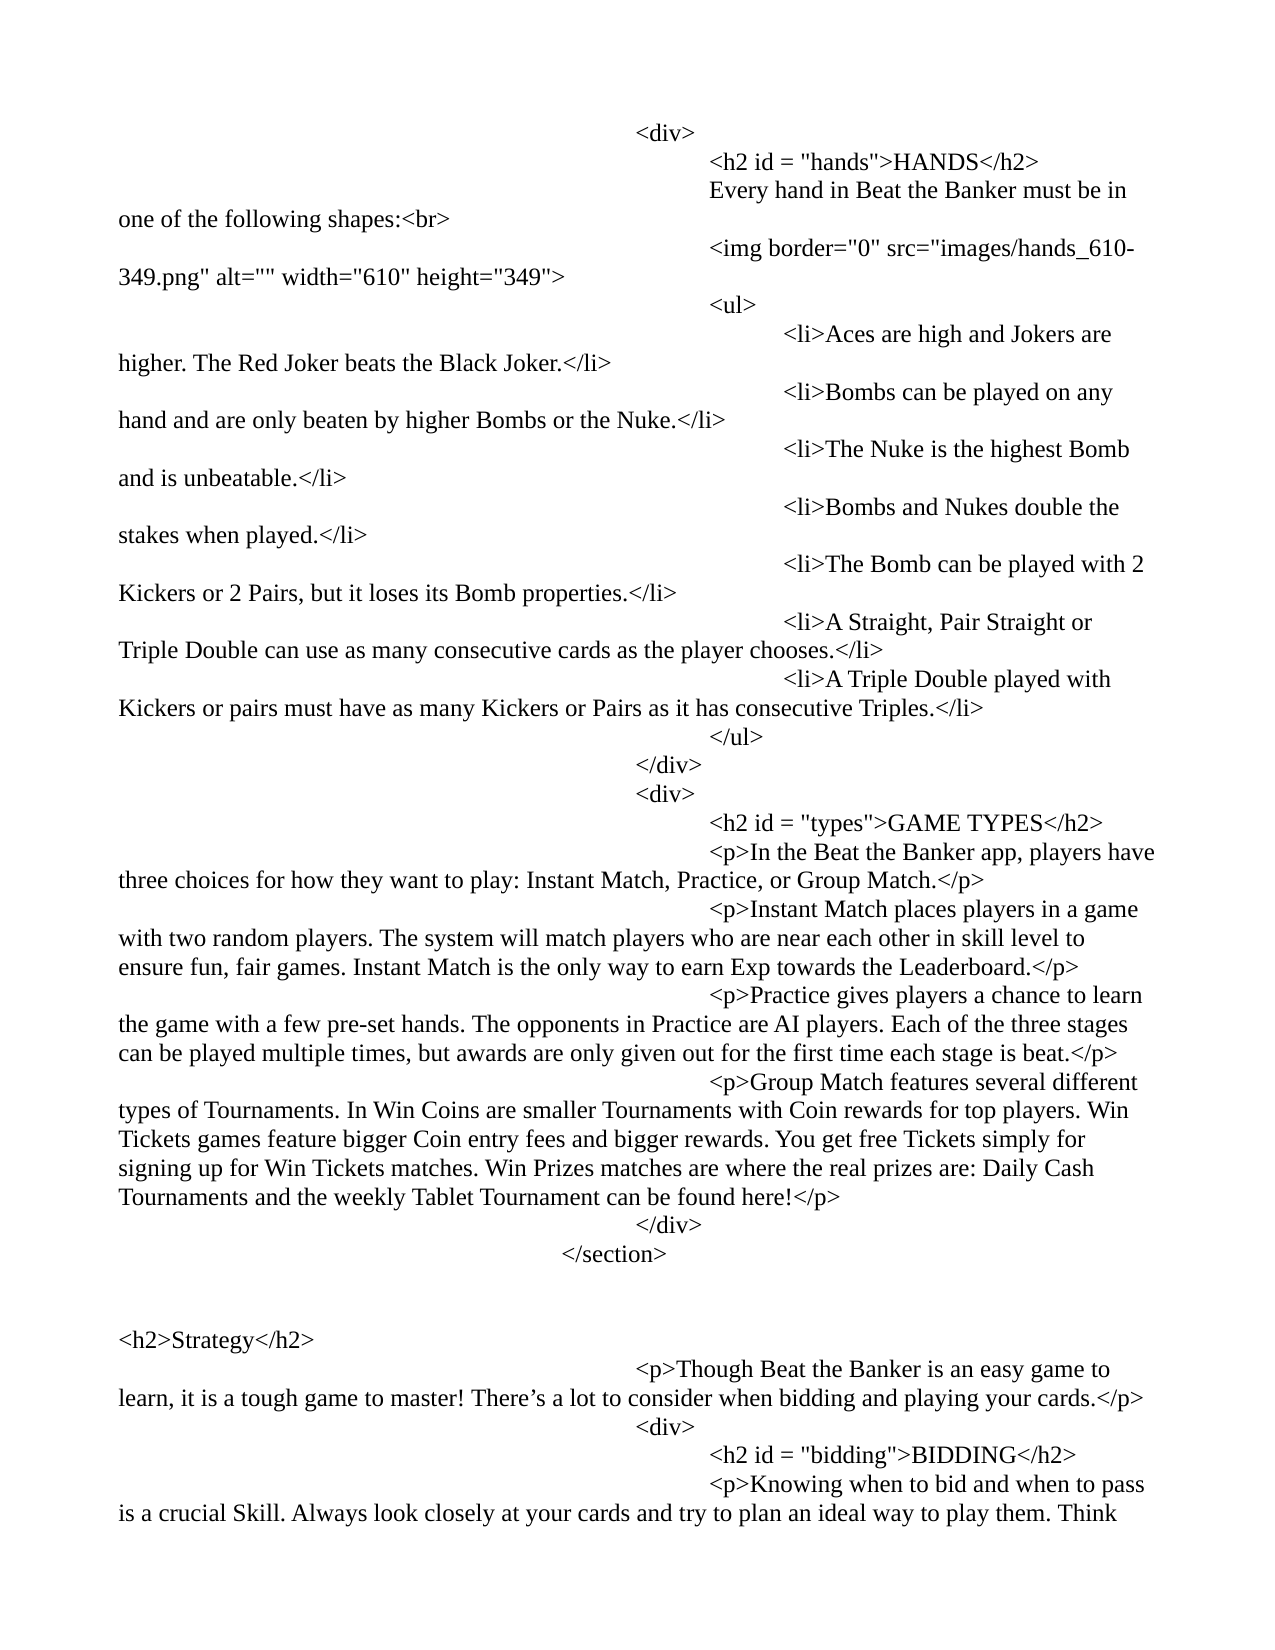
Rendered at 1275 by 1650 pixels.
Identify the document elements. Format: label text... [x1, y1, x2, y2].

text <li>The Nuke is the highest Bomb and is unbeatable.</li> [118, 434, 1157, 492]
text </section> [118, 1239, 1157, 1268]
text <li>Aces are high and Jokers are higher. The Red Joker beats the Black Joker.</li> [118, 319, 1157, 377]
text <p>Though Beat the Banker is an easy game to learn, it is a tough game to master! There’s a lot to consider when bidding and playing your cards.</p> [118, 1354, 1157, 1412]
text <li>Bombs and Nukes double the stakes when played.</li> [118, 492, 1157, 549]
text <h2>Strategy</h2> [118, 1326, 1157, 1354]
text <ul> [118, 291, 1157, 319]
text </div> [118, 751, 1157, 779]
text </ul> [118, 722, 1157, 751]
text <p>In the Beat the Banker app, players have three choices for how they want to play: Instant Match, Practice, or Group Match.</p> [118, 837, 1157, 894]
text <img border="0" src="images/hands_610-349.png" alt="" width="610" height="349"> [118, 233, 1157, 291]
text <p>Instant Match places players in a game with two random players. The system will match players who are near each other in skill level to ensure fun, fair games. Instant Match is the only way to earn Exp towards the Leaderboard.</p> [118, 894, 1157, 981]
text <li>The Bomb can be played with 2 Kickers or 2 Pairs, but it loses its Bomb properties.</li> [118, 549, 1157, 607]
text <li>Bombs can be played on any hand and are only beaten by higher Bombs or the Nuke.</li> [118, 377, 1157, 434]
text <h2 id = "types">GAME TYPES</h2> [118, 808, 1157, 837]
text <div> [118, 779, 1157, 808]
text <p>Group Match features several different types of Tournaments. In Win Coins are smaller Tournaments with Coin rewards for top players. Win Tickets games feature bigger Coin entry fees and bigger rewards. You get free Tickets simply for signing up for Win Tickets matches. Win Prizes matches are where the real prizes are: Daily Cash Tournaments and the weekly Tablet Tournament can be found here!</p> [118, 1067, 1157, 1211]
text <li>A Straight, Pair Straight or Triple Double can use as many consecutive cards as the player chooses.</li> [118, 607, 1157, 664]
text <div> [118, 1412, 1157, 1441]
text <h2 id = "bidding">BIDDING</h2> [118, 1441, 1157, 1469]
text <p>Knowing when to bid and when to pass is a crucial Skill. Always look closely at your cards and try to plan an ideal way to play them. Think [118, 1469, 1157, 1527]
text <div> [118, 118, 1157, 147]
text </div> [118, 1211, 1157, 1239]
text Every hand in Beat the Banker must be in one of the following shapes:<br> [118, 176, 1157, 233]
text <li>A Triple Double played with Kickers or pairs must have as many Kickers or Pairs as it has consecutive Triples.</li> [118, 664, 1157, 722]
text <p>Practice gives players a chance to learn the game with a few pre-set hands. The opponents in Practice are AI players. Each of the three stages can be played multiple times, but awards are only given out for the first time each stage is beat.</p> [118, 981, 1157, 1067]
text <h2 id = "hands">HANDS</h2> [118, 147, 1157, 176]
